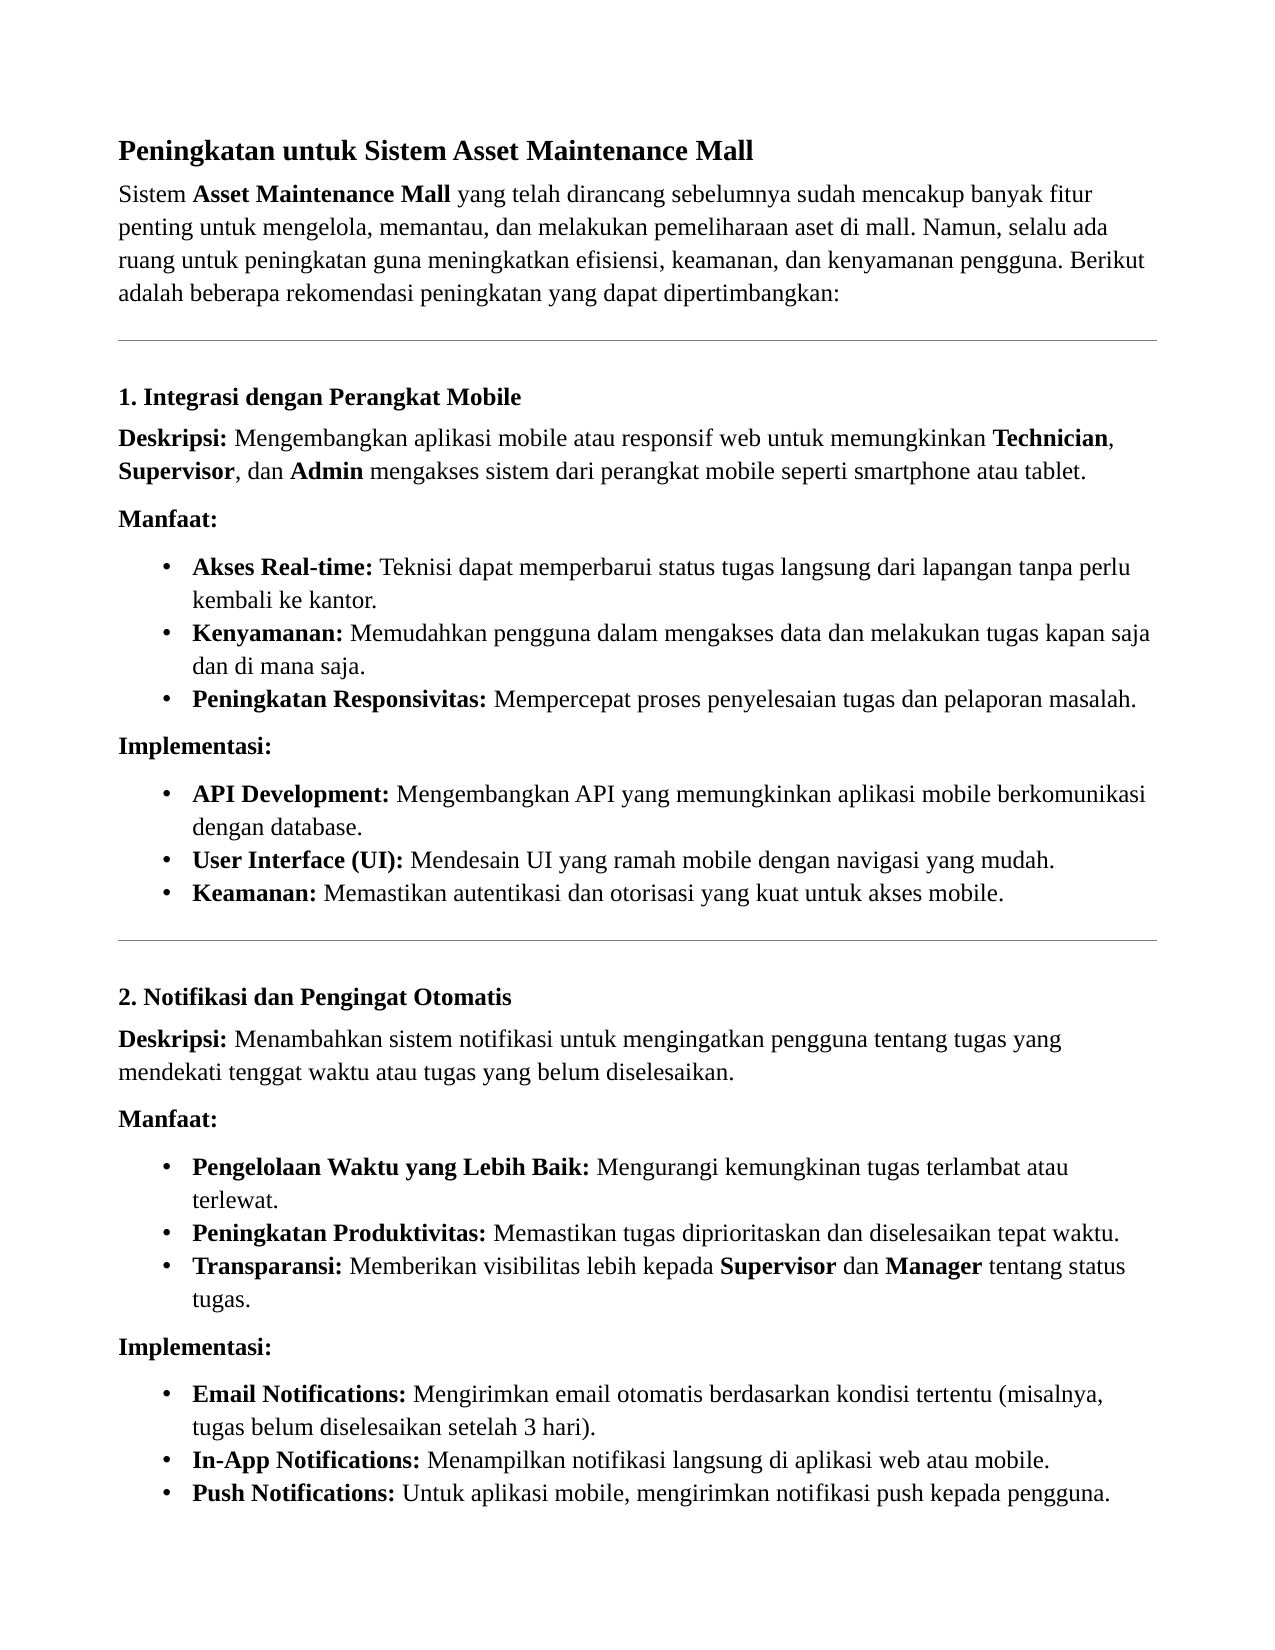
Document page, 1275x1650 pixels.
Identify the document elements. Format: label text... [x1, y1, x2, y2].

list Kenyamanan: Memudahkan pengguna dalam mengakses data dan melakukan tugas kapan saja dan di mana saja. [162, 618, 1157, 679]
list Transparansi: Memberikan visibilitas lebih kepada Supervisor dan Manager tentang status tugas. [162, 1251, 1157, 1313]
text Deskripsi: Menambahkan sistem notifikasi untuk mengingatkan pengguna tentang tugas yang mendekati tenggat waktu atau tugas yang belum diselesaikan. [118, 1024, 1157, 1085]
subtitle 2. Notifikasi dan Pengingat Otomatis [118, 982, 1157, 1011]
text Sistem Asset Maintenance Mall yang telah dirancang sebelumnya sudah mencakup banyak fitur penting untuk mengelola, memantau, dan melakukan pemeliharaan aset di mall. Namun, selalu ada ruang untuk peningkatan guna meningkatkan efisiensi, keamanan, dan kenyamanan pengguna. Berikut adalah beberapa rekomendasi peningkatan yang dapat dipertimbangkan: [118, 179, 1157, 307]
list Peningkatan Responsivitas: Mempercepat proses penyelesaian tugas dan pelaporan masalah. [162, 684, 1157, 712]
text Deskripsi: Mengembangkan aplikasi mobile atau responsif web untuk memungkinkan Technician, Supervisor, dan Admin mengakses sistem dari perangkat mobile seperti smartphone atau tablet. [118, 423, 1157, 485]
list Push Notifications: Untuk aplikasi mobile, mengirimkan notifikasi push kepada pengguna. [162, 1478, 1157, 1507]
list In-App Notifications: Menampilkan notifikasi langsung di aplikasi web atau mobile. [162, 1445, 1157, 1474]
list Email Notifications: Mengirimkan email otomatis berdasarkan kondisi tertentu (misalnya, tugas belum diselesaikan setelah 3 hari). [162, 1379, 1157, 1441]
list Pengelolaan Waktu yang Lebih Baik: Mengurangi kemungkinan tugas terlambat atau terlewat. [162, 1152, 1157, 1214]
list User Interface (UI): Mendesain UI yang ramah mobile dengan navigasi yang mudah. [162, 845, 1157, 874]
subtitle Peningkatan untuk Sistem Asset Maintenance Mall [118, 133, 1157, 166]
list API Development: Mengembangkan API yang memungkinkan aplikasi mobile berkomunikasi dengan database. [162, 779, 1157, 841]
list Peningkatan Produktivitas: Memastikan tugas diprioritaskan dan diselesaikan tepat waktu. [162, 1218, 1157, 1247]
list Akses Real-time: Teknisi dapat memperbarui status tugas langsung dari lapangan tanpa perlu kembali ke kantor. [162, 552, 1157, 613]
list Keamanan: Memastikan autentikasi dan otorisasi yang kuat untuk akses mobile. [162, 878, 1157, 907]
text Implementasi: [118, 1332, 1157, 1360]
text Manfaat: [118, 504, 1157, 533]
text Manfaat: [118, 1104, 1157, 1133]
subtitle 1. Integrasi dengan Perangkat Mobile [118, 382, 1157, 411]
text Implementasi: [118, 731, 1157, 760]
